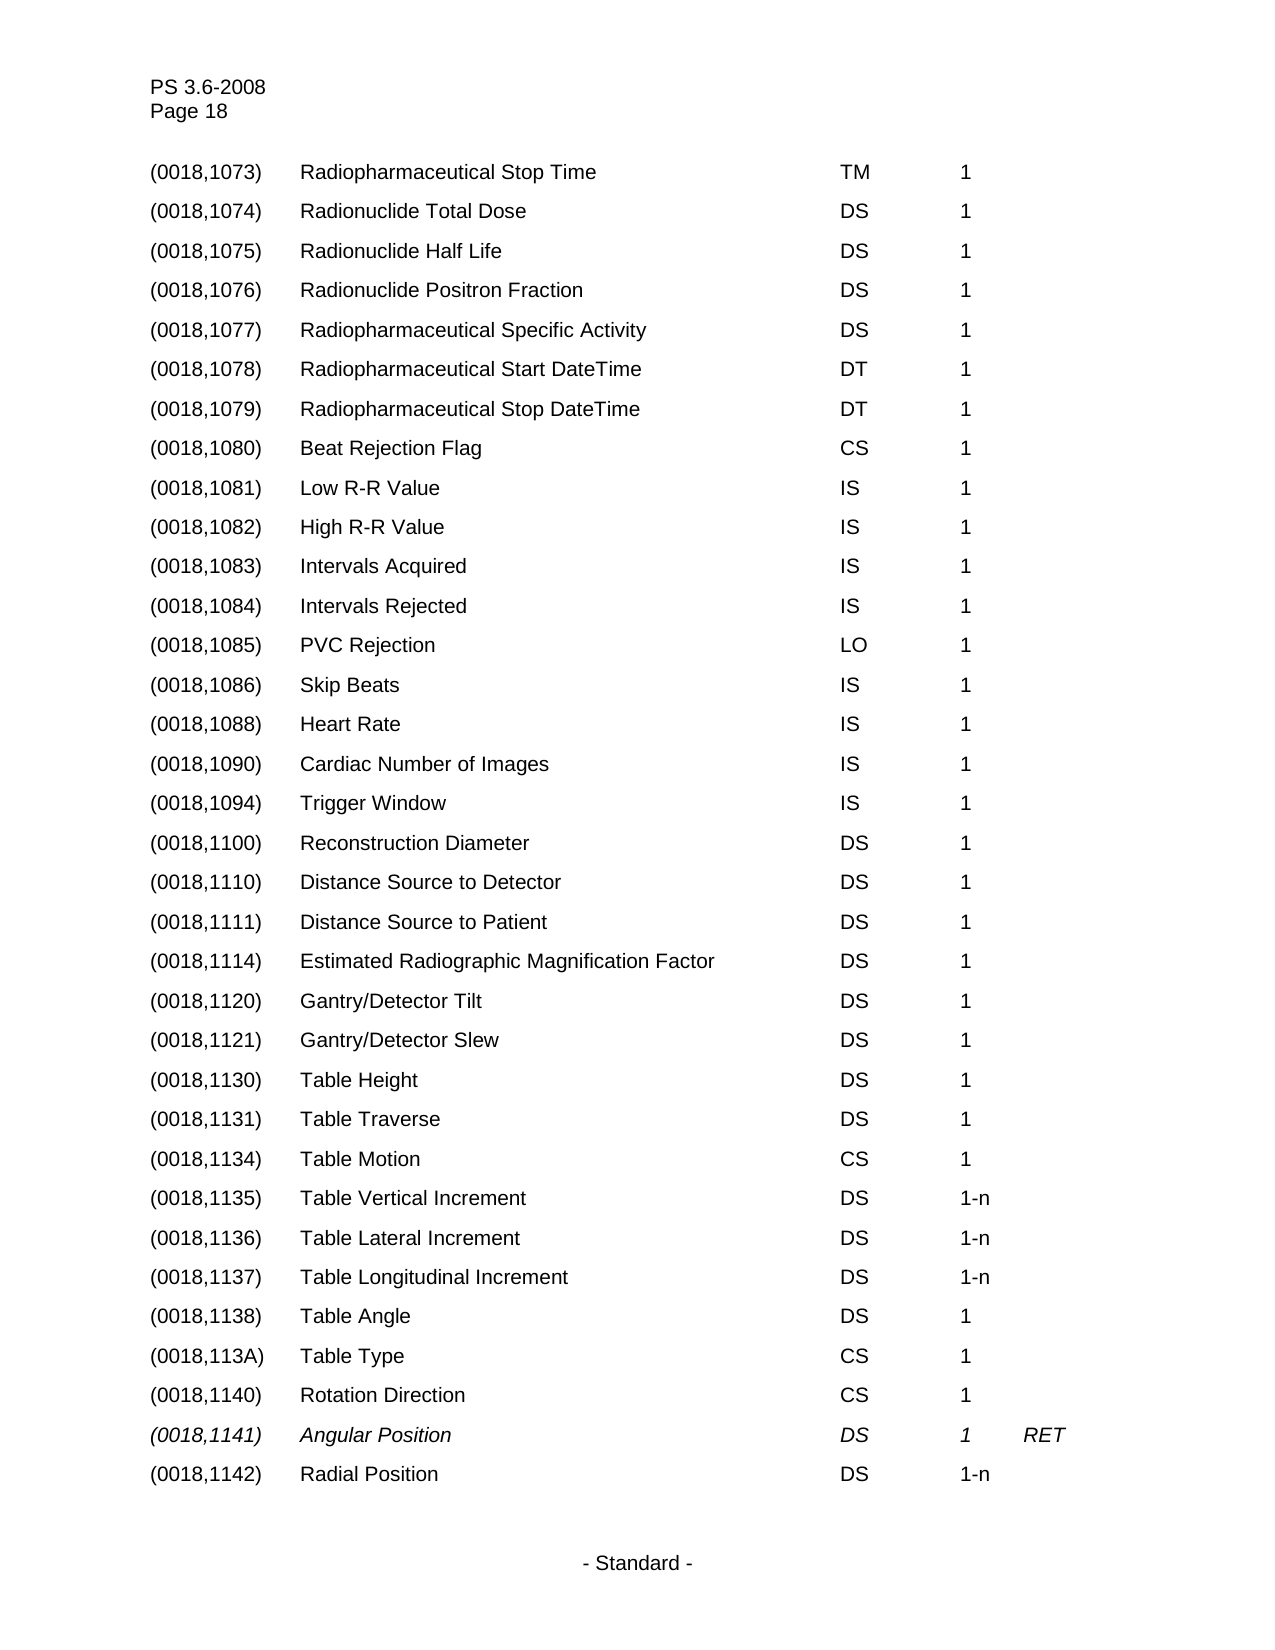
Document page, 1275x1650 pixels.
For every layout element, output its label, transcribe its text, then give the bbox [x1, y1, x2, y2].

table_cell DS [833, 1453, 953, 1492]
table_cell (0018,1074) [143, 190, 293, 229]
table_cell IS [833, 742, 953, 782]
table_cell (0018,1111) [143, 900, 293, 939]
table_cell Rotation Direction [293, 1374, 833, 1413]
table_cell Table Lateral Increment [293, 1216, 833, 1255]
table_cell Reconstruction Diameter [293, 821, 833, 861]
table_cell [1016, 940, 1166, 979]
table_cell 1 [953, 663, 1016, 703]
table_cell 1 [953, 1334, 1016, 1374]
table_cell 1 [953, 466, 1016, 505]
table_cell (0018,1073) [143, 150, 293, 189]
table_cell (0018,1075) [143, 229, 293, 268]
table_cell Distance Source to Patient [293, 900, 833, 939]
table_cell DS [833, 979, 953, 1018]
table_cell 1 [953, 900, 1016, 939]
table_cell DS [833, 1058, 953, 1097]
table_cell IS [833, 782, 953, 821]
table_cell Distance Source to Detector [293, 861, 833, 900]
table_cell [1016, 1176, 1166, 1216]
table_cell [1016, 308, 1166, 347]
table_cell Table Angle [293, 1295, 833, 1334]
table_cell 1 [953, 782, 1016, 821]
table_cell Table Vertical Increment [293, 1176, 833, 1216]
table_cell Intervals Acquired [293, 545, 833, 584]
table_cell [1016, 150, 1166, 189]
table_cell [1016, 1255, 1166, 1295]
table_cell IS [833, 703, 953, 742]
table_cell 1 [953, 1413, 1016, 1453]
table_cell Table Height [293, 1058, 833, 1097]
table_cell (0018,1135) [143, 1176, 293, 1216]
table_cell (0018,1085) [143, 624, 293, 663]
table_cell (0018,1134) [143, 1137, 293, 1176]
table_cell (0018,1090) [143, 742, 293, 782]
table_cell Radial Position [293, 1453, 833, 1492]
table_cell 1 [953, 1374, 1016, 1413]
table_cell Radionuclide Half Life [293, 229, 833, 268]
table_cell IS [833, 505, 953, 545]
table_cell DS [833, 861, 953, 900]
table_cell IS [833, 663, 953, 703]
table_cell TM [833, 150, 953, 189]
table_cell [1016, 426, 1166, 466]
table_cell 1 [953, 545, 1016, 584]
table_cell Radiopharmaceutical Start DateTime [293, 348, 833, 387]
table_cell Skip Beats [293, 663, 833, 703]
table_cell 1 [953, 505, 1016, 545]
table_cell (0018,1110) [143, 861, 293, 900]
table_cell (0018,1114) [143, 940, 293, 979]
table_cell (0018,1136) [143, 1216, 293, 1255]
table_cell IS [833, 466, 953, 505]
table_cell DS [833, 1255, 953, 1295]
table_cell CS [833, 1374, 953, 1413]
table_cell 1 [953, 269, 1016, 308]
table_cell PVC Rejection [293, 624, 833, 663]
table_cell 1 [953, 742, 1016, 782]
table_cell (0018,1138) [143, 1295, 293, 1334]
table_cell [1016, 821, 1166, 861]
table_cell (0018,1141) [143, 1413, 293, 1453]
table_cell 1 [953, 1295, 1016, 1334]
table_cell 1 [953, 308, 1016, 347]
table_cell Beat Rejection Flag [293, 426, 833, 466]
table_cell DT [833, 387, 953, 426]
table_cell 1 [953, 584, 1016, 624]
table_cell 1 [953, 1098, 1016, 1137]
table_cell Table Traverse [293, 1098, 833, 1137]
table_cell DS [833, 821, 953, 861]
table_cell [1016, 1098, 1166, 1137]
table_cell 1 [953, 940, 1016, 979]
table_cell (0018,1077) [143, 308, 293, 347]
table_cell RET [1016, 1413, 1166, 1453]
table_cell DT [833, 348, 953, 387]
table_cell Radiopharmaceutical Stop Time [293, 150, 833, 189]
table_cell [1016, 742, 1166, 782]
table_cell [1016, 979, 1166, 1018]
table_cell Gantry/Detector Slew [293, 1019, 833, 1058]
table_cell (0018,1137) [143, 1255, 293, 1295]
table_cell DS [833, 1295, 953, 1334]
table_cell [1016, 1019, 1166, 1058]
table_cell Intervals Rejected [293, 584, 833, 624]
table_cell 1 [953, 348, 1016, 387]
table_cell [1016, 663, 1166, 703]
table_cell (0018,1100) [143, 821, 293, 861]
table_cell Estimated Radiographic Magnification Factor [293, 940, 833, 979]
table_cell DS [833, 900, 953, 939]
table_cell [1016, 900, 1166, 939]
table_cell DS [833, 1098, 953, 1137]
table_cell (0018,1130) [143, 1058, 293, 1097]
table_cell [1016, 703, 1166, 742]
table_cell Angular Position [293, 1413, 833, 1453]
table_cell [1016, 348, 1166, 387]
table_cell Table Longitudinal Increment [293, 1255, 833, 1295]
table_cell CS [833, 1137, 953, 1176]
table_cell 1 [953, 703, 1016, 742]
table_cell IS [833, 584, 953, 624]
table_cell DS [833, 1413, 953, 1453]
table_cell DS [833, 1216, 953, 1255]
table_cell Gantry/Detector Tilt [293, 979, 833, 1018]
table_cell 1 [953, 1019, 1016, 1058]
table_cell 1 [953, 190, 1016, 229]
table_cell 1 [953, 979, 1016, 1018]
table_cell (0018,1086) [143, 663, 293, 703]
table_cell 1-n [953, 1176, 1016, 1216]
table_cell LO [833, 624, 953, 663]
table_cell DS [833, 229, 953, 268]
table_cell [1016, 545, 1166, 584]
table_cell [1016, 1295, 1166, 1334]
table_cell Table Motion [293, 1137, 833, 1176]
table_cell (0018,1084) [143, 584, 293, 624]
table_cell (0018,113A) [143, 1334, 293, 1374]
table_cell [1016, 269, 1166, 308]
table_cell 1 [953, 624, 1016, 663]
table_cell Trigger Window [293, 782, 833, 821]
table_cell (0018,1082) [143, 505, 293, 545]
table_cell [1016, 1334, 1166, 1374]
table_cell [1016, 624, 1166, 663]
table_cell 1-n [953, 1216, 1016, 1255]
table_cell [1016, 584, 1166, 624]
table_cell [1016, 190, 1166, 229]
table_cell (0018,1094) [143, 782, 293, 821]
table_cell (0018,1120) [143, 979, 293, 1018]
table_cell DS [833, 1176, 953, 1216]
table_cell 1 [953, 1137, 1016, 1176]
table_cell [1016, 1453, 1166, 1492]
table_cell Radiopharmaceutical Stop DateTime [293, 387, 833, 426]
table_cell (0018,1081) [143, 466, 293, 505]
table_cell (0018,1088) [143, 703, 293, 742]
table_cell (0018,1078) [143, 348, 293, 387]
table_cell DS [833, 269, 953, 308]
table_cell (0018,1076) [143, 269, 293, 308]
table_cell Radionuclide Total Dose [293, 190, 833, 229]
table_cell [1016, 505, 1166, 545]
table_cell (0018,1080) [143, 426, 293, 466]
table_cell DS [833, 308, 953, 347]
table_cell [1016, 1374, 1166, 1413]
table_cell 1 [953, 821, 1016, 861]
table_cell [1016, 229, 1166, 268]
table_cell 1-n [953, 1255, 1016, 1295]
table_cell (0018,1131) [143, 1098, 293, 1137]
table_cell Cardiac Number of Images [293, 742, 833, 782]
table_cell CS [833, 1334, 953, 1374]
table_cell [1016, 387, 1166, 426]
table_cell Table Type [293, 1334, 833, 1374]
table_cell (0018,1083) [143, 545, 293, 584]
table_cell DS [833, 190, 953, 229]
table_cell (0018,1142) [143, 1453, 293, 1492]
table_cell Low R-R Value [293, 466, 833, 505]
table_cell Radionuclide Positron Fraction [293, 269, 833, 308]
table_cell 1 [953, 387, 1016, 426]
table_cell 1 [953, 1058, 1016, 1097]
table_cell [1016, 466, 1166, 505]
table_cell 1 [953, 150, 1016, 189]
table_cell IS [833, 545, 953, 584]
table_cell 1 [953, 229, 1016, 268]
table_cell DS [833, 1019, 953, 1058]
table_cell 1-n [953, 1453, 1016, 1492]
table_cell [1016, 1137, 1166, 1176]
table_cell (0018,1079) [143, 387, 293, 426]
table_cell [1016, 782, 1166, 821]
table_cell (0018,1121) [143, 1019, 293, 1058]
table_cell 1 [953, 426, 1016, 466]
table_cell (0018,1140) [143, 1374, 293, 1413]
table_cell [1016, 1058, 1166, 1097]
table_cell [1016, 861, 1166, 900]
table_cell High R-R Value [293, 505, 833, 545]
table_cell 1 [953, 861, 1016, 900]
table_cell Heart Rate [293, 703, 833, 742]
table_cell Radiopharmaceutical Specific Activity [293, 308, 833, 347]
table_cell CS [833, 426, 953, 466]
table_cell [1016, 1216, 1166, 1255]
table_cell DS [833, 940, 953, 979]
